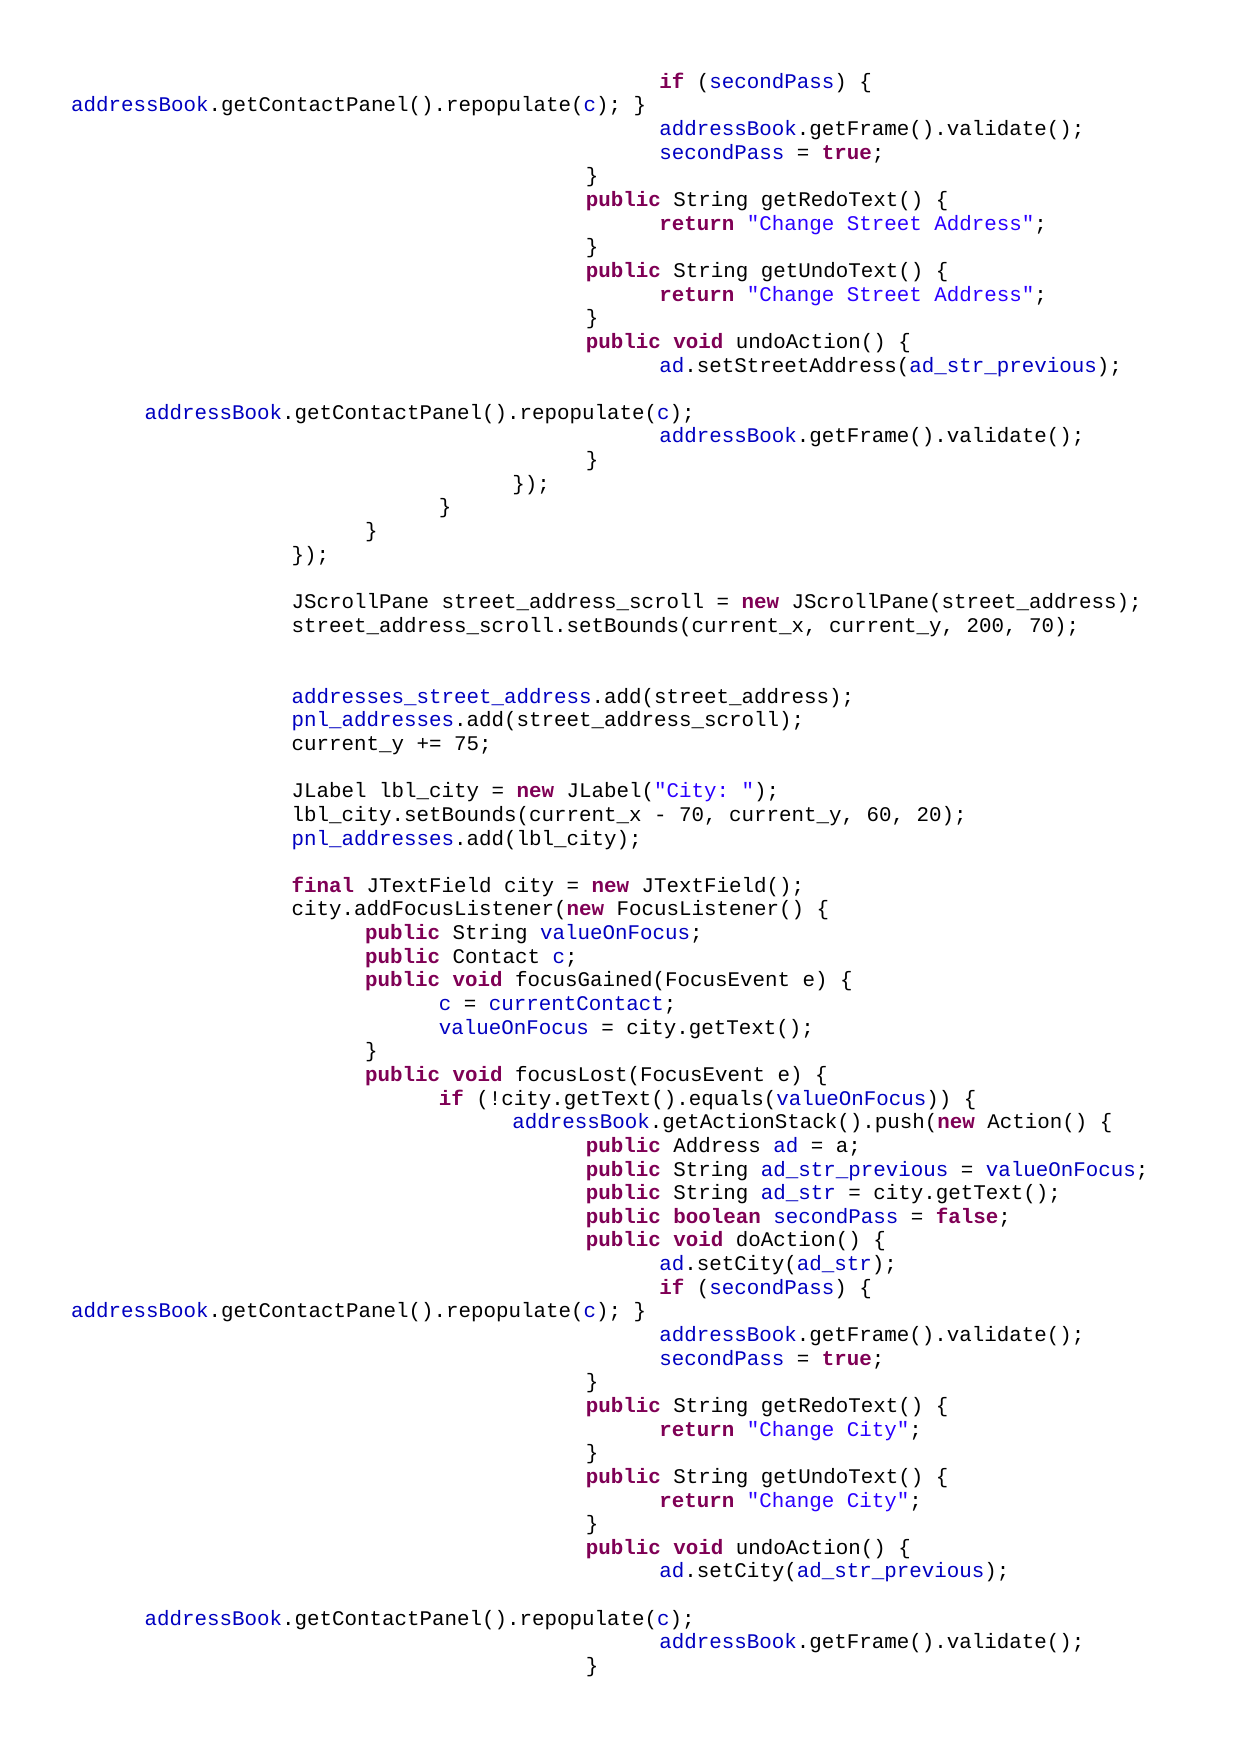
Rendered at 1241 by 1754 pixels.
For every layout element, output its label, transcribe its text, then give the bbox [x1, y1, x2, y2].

text valueOnFocus = city.getText(); [71, 1017, 1169, 1040]
text return "Change Street Address"; [71, 213, 1169, 236]
text public String getRedoText() { [71, 1395, 1169, 1419]
text } [71, 1513, 1169, 1537]
text final JTextField city = new JTextField(); [71, 875, 1169, 898]
text ad.setStreetAddress(ad_str_previous); [71, 354, 1169, 378]
text ad.setCity(ad_str_previous); [71, 1561, 1169, 1584]
text public Address ad = a; [71, 1135, 1169, 1158]
text public String getUndoText() { [71, 1466, 1169, 1489]
text public String getUndoText() { [71, 260, 1169, 284]
text addressBook.getFrame().validate(); [71, 1324, 1169, 1348]
text ad.setCity(ad_str); [71, 1253, 1169, 1277]
text } [71, 1655, 1169, 1679]
text return "Change City"; [71, 1489, 1169, 1513]
text } [71, 496, 1169, 520]
text public String valueOnFocus; [71, 922, 1169, 946]
text addressBook.getContactPanel().repopulate(c); [71, 1584, 1169, 1631]
text city.addFocusListener(new FocusListener() { [71, 898, 1169, 922]
text } [71, 520, 1169, 544]
text JScrollPane street_address_scroll = new JScrollPane(street_address); [71, 591, 1169, 615]
text addressBook.getFrame().validate(); [71, 1631, 1169, 1655]
text } [71, 165, 1169, 189]
text lbl_city.setBounds(current_x - 70, current_y, 60, 20); [71, 804, 1169, 827]
text c = currentContact; [71, 993, 1169, 1017]
text public void doAction() { [71, 1229, 1169, 1253]
text public Contact c; [71, 946, 1169, 969]
text street_address_scroll.setBounds(current_x, current_y, 200, 70); [71, 615, 1169, 638]
text } [71, 449, 1169, 473]
text public void undoAction() { [71, 331, 1169, 354]
text return "Change Street Address"; [71, 284, 1169, 307]
text } [71, 307, 1169, 331]
text public void focusLost(FocusEvent e) { [71, 1064, 1169, 1088]
text public String ad_str_previous = valueOnFocus; [71, 1158, 1169, 1182]
text } [71, 1040, 1169, 1064]
text addressBook.getActionStack().push(new Action() { [71, 1111, 1169, 1135]
text addressBook.getContactPanel().repopulate(c); [71, 378, 1169, 426]
text addressBook.getFrame().validate(); [71, 426, 1169, 449]
text }); [71, 473, 1169, 496]
text pnl_addresses.add(street_address_scroll); [71, 709, 1169, 733]
text public void undoAction() { [71, 1537, 1169, 1561]
text } [71, 236, 1169, 260]
text addresses_street_address.add(street_address); [71, 686, 1169, 709]
text public void focusGained(FocusEvent e) { [71, 969, 1169, 993]
text public String ad_str = city.getText(); [71, 1182, 1169, 1206]
text if (!city.getText().equals(valueOnFocus)) { [71, 1088, 1169, 1111]
text current_y += 75; [71, 733, 1169, 757]
text public String getRedoText() { [71, 189, 1169, 213]
text secondPass = true; [71, 142, 1169, 165]
text if (secondPass) { addressBook.getContactPanel().repopulate(c); } [71, 71, 1169, 118]
text return "Change City"; [71, 1419, 1169, 1442]
text JLabel lbl_city = new JLabel("City: "); [71, 780, 1169, 804]
text pnl_addresses.add(lbl_city); [71, 827, 1169, 851]
text secondPass = true; [71, 1348, 1169, 1371]
text if (secondPass) { addressBook.getContactPanel().repopulate(c); } [71, 1277, 1169, 1324]
text public boolean secondPass = false; [71, 1206, 1169, 1229]
text } [71, 1371, 1169, 1395]
text }); [71, 544, 1169, 567]
text } [71, 1442, 1169, 1466]
text addressBook.getFrame().validate(); [71, 118, 1169, 142]
